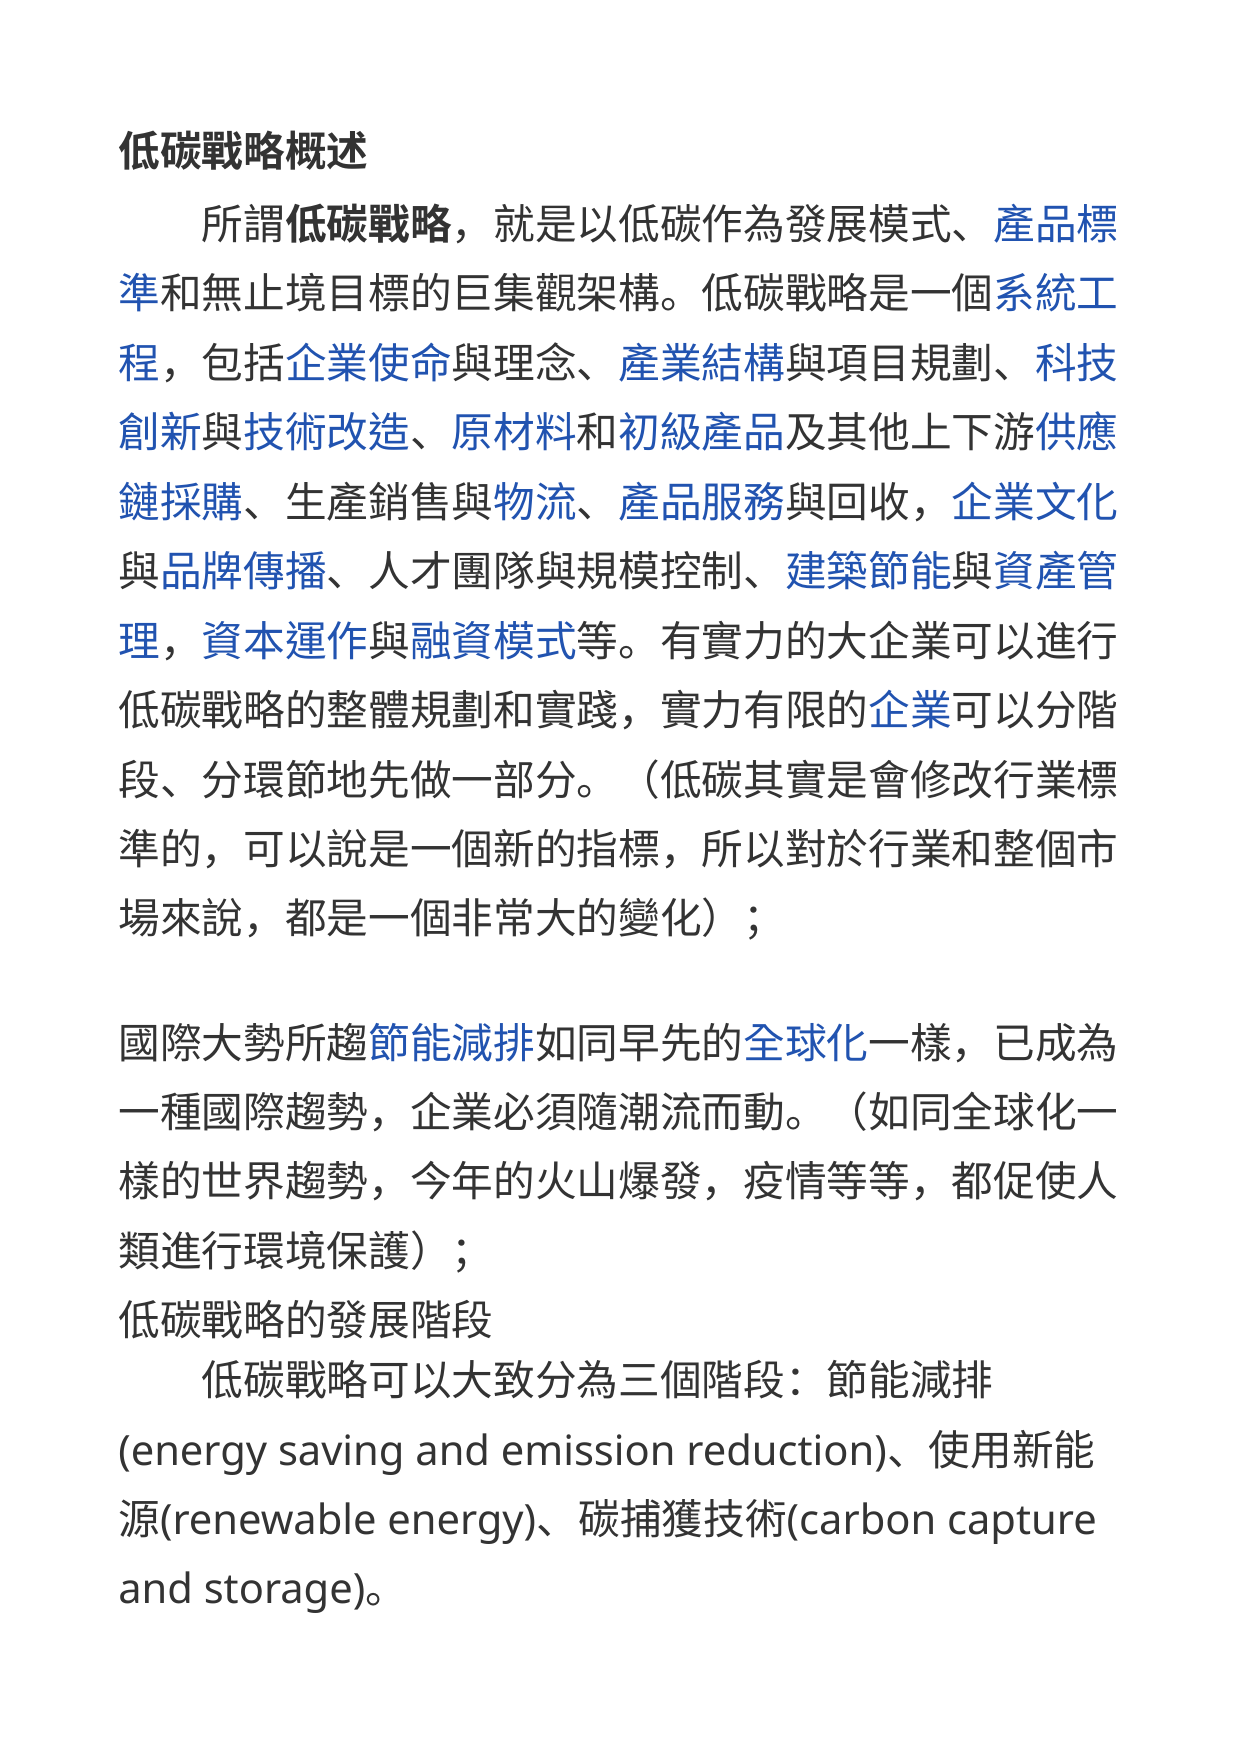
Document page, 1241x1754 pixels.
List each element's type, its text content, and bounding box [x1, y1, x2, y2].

text 國際大勢所趨節能減排如同早先的全球化一樣，已成為一種國際趨勢，企業必須隨潮流而動。（如同全球化一樣的世界趨勢，今年的火山爆發，疫情等等，都促使人類進行環境保護）； [118, 1010, 1122, 1278]
text 低碳戰略可以大致分為三個階段：節能減排(energy saving and emission reduction)、使用新能源(renewable energy)、碳捕獲技術(carbon capture and storage)。 [118, 1347, 1122, 1616]
subtitle 低碳戰略的發展階段 [118, 1287, 1122, 1347]
text 所謂低碳戰略，就是以低碳作為發展模式、產品標準和無止境目標的巨集觀架構。低碳戰略是一個系統工程，包括企業使命與理念、產業結構與項目規劃、科技創新與技術改造、原材料和初級產品及其他上下游供應鏈採購、生產銷售與物流、產品服務與回收，企業文化與品牌傳播、人才團隊與規模控制、建築節能與資產管理，資本運作與融資模式等。有實力的大企業可以進行低碳戰略的整體規劃和實踐，實力有限的企業可以分階段、分環節地先做一部分。（低碳其實是會修改行業標準的，可以說是一個新的指標，所以對於行業和整個市場來說，都是一個非常大的變化）； [118, 191, 1122, 946]
subtitle 低碳戰略概述 [118, 118, 1063, 178]
